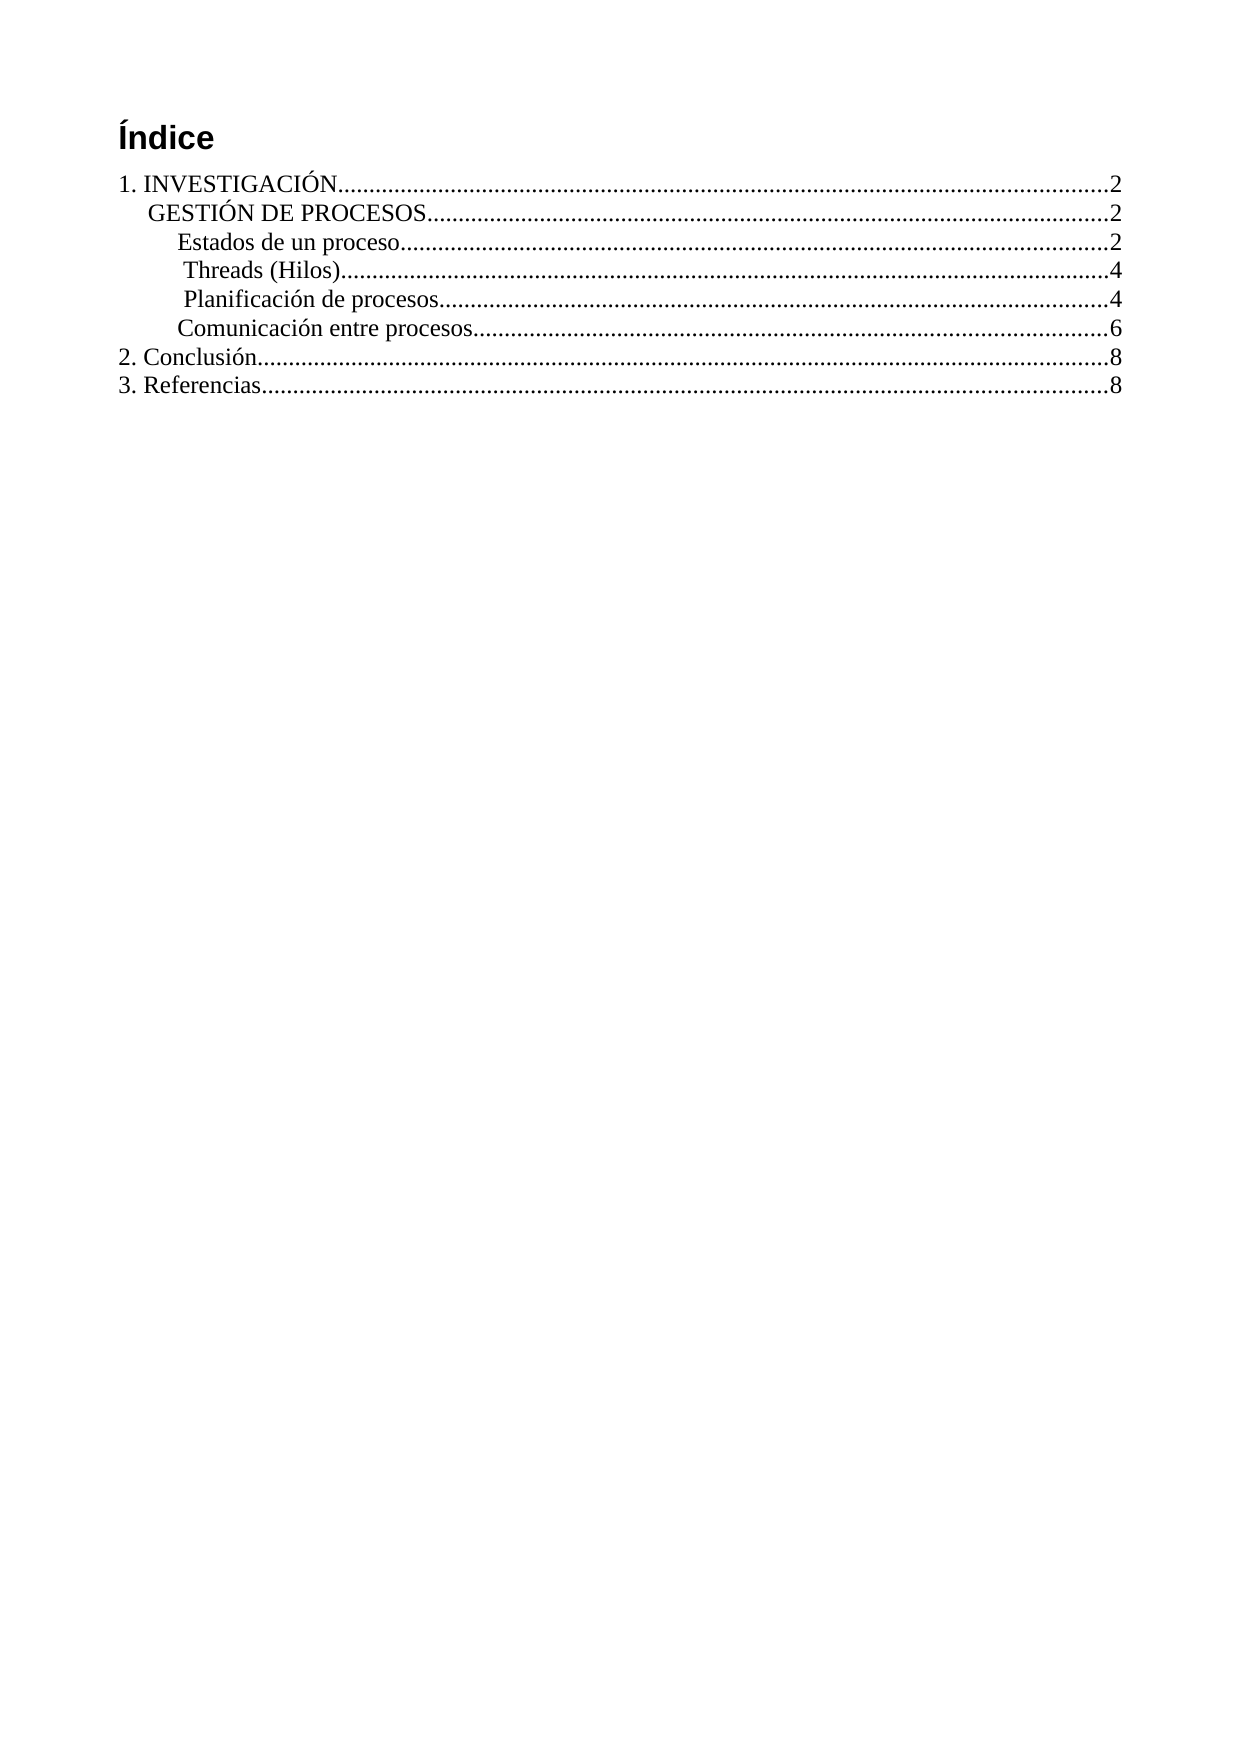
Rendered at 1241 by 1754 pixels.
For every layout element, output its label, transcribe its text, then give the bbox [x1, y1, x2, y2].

text Planificación de procesos 4 [177, 284, 1122, 313]
subtitle Índice [118, 118, 1122, 157]
text Estados de un proceso 2 [177, 227, 1122, 255]
text 1. INVESTIGACIÓN 2 [118, 169, 1122, 198]
text GESTIÓN DE PROCESOS 2 [148, 198, 1122, 227]
text Threads (Hilos) 4 [177, 255, 1122, 284]
text Comunicación entre procesos 6 [177, 313, 1122, 342]
text 2. Conclusión 8 [118, 342, 1122, 370]
text 3. Referencias 8 [118, 370, 1122, 399]
